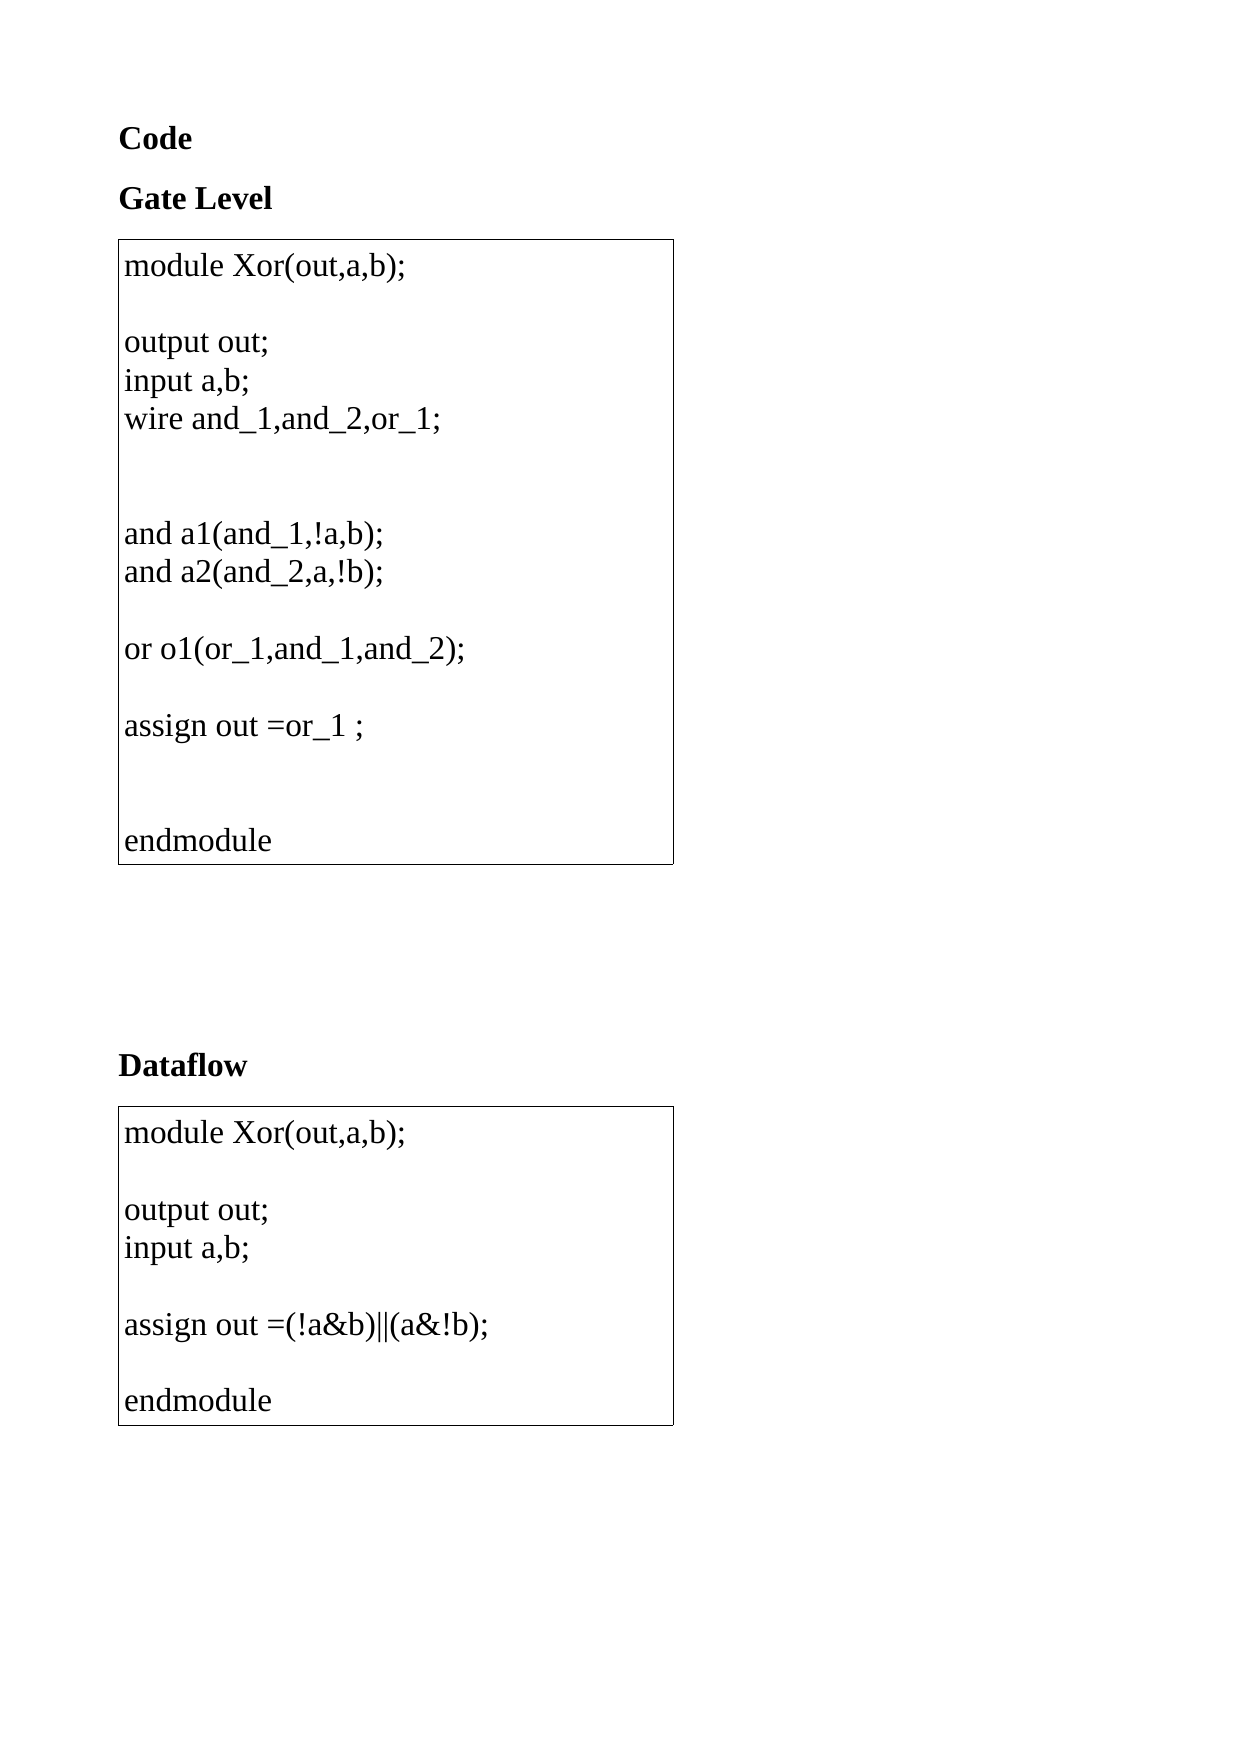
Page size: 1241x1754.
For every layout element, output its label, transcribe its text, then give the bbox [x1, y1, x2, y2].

text Dataflow [118, 1046, 1122, 1084]
text Code [118, 118, 1122, 156]
table_header module Xor(out,a,b); output out; input a,b; assign out =(!a&b)||(a&!b); endmodule [119, 1107, 673, 1424]
table_header module Xor(out,a,b); output out; input a,b; wire and_1,and_2,or_1; and a1(and_1,!a,b); and a2(and_2,a,!b); or o1(or_1,and_1,and_2); assign out =or_1 ; endmodule [119, 240, 673, 864]
text Gate Level [118, 179, 1122, 217]
